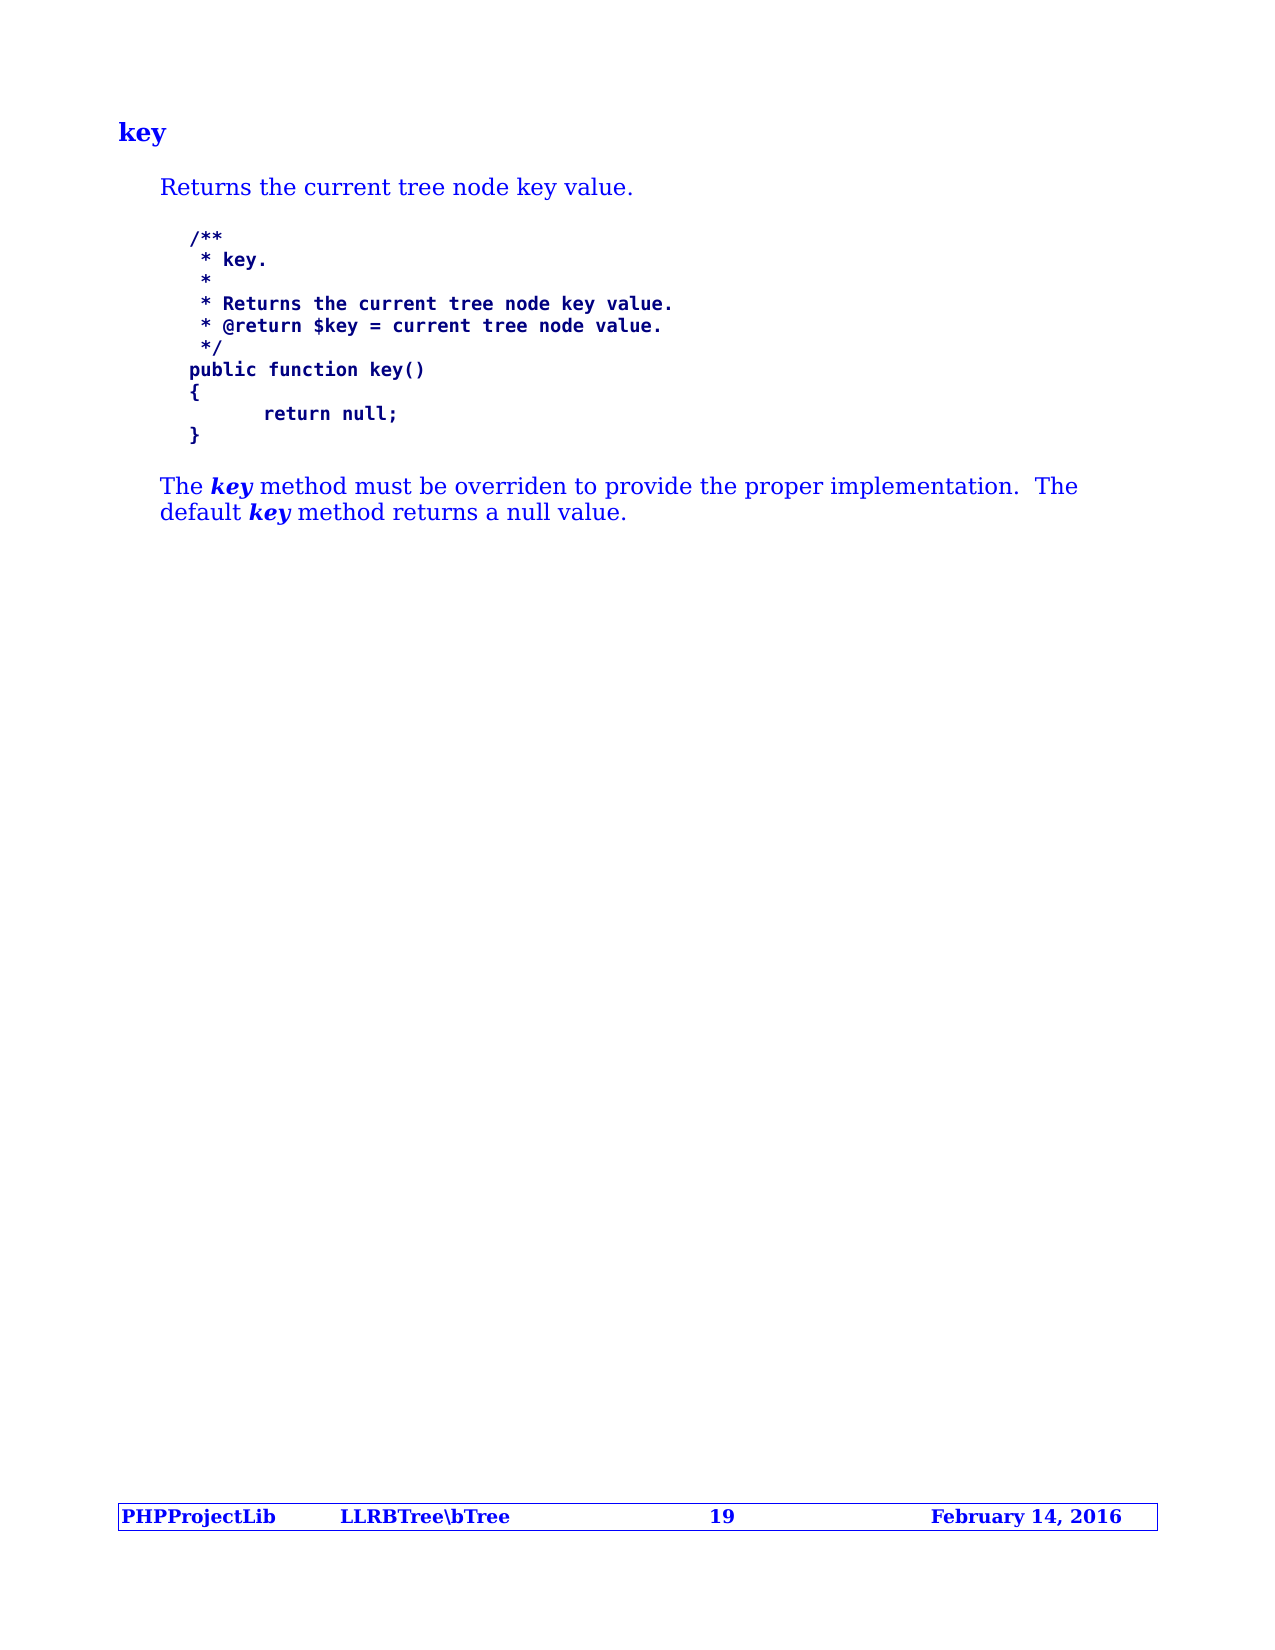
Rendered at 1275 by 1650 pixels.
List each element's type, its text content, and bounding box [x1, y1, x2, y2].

list * [189, 271, 1157, 293]
list return null; [189, 402, 1157, 424]
list * key. [189, 249, 1157, 271]
list */ [189, 337, 1157, 359]
list /** [189, 227, 1157, 249]
list } [189, 424, 1157, 446]
list * @return $key = current tree node value. [189, 315, 1157, 337]
text The key method must be overriden to provide the proper implementation. The default key method returns a null value. [159, 473, 1157, 526]
title key [118, 118, 1157, 147]
list * Returns the current tree node key value. [189, 293, 1157, 315]
list public function key() [189, 359, 1157, 381]
list { [189, 381, 1157, 402]
text Returns the current tree node key value. [159, 174, 1157, 201]
